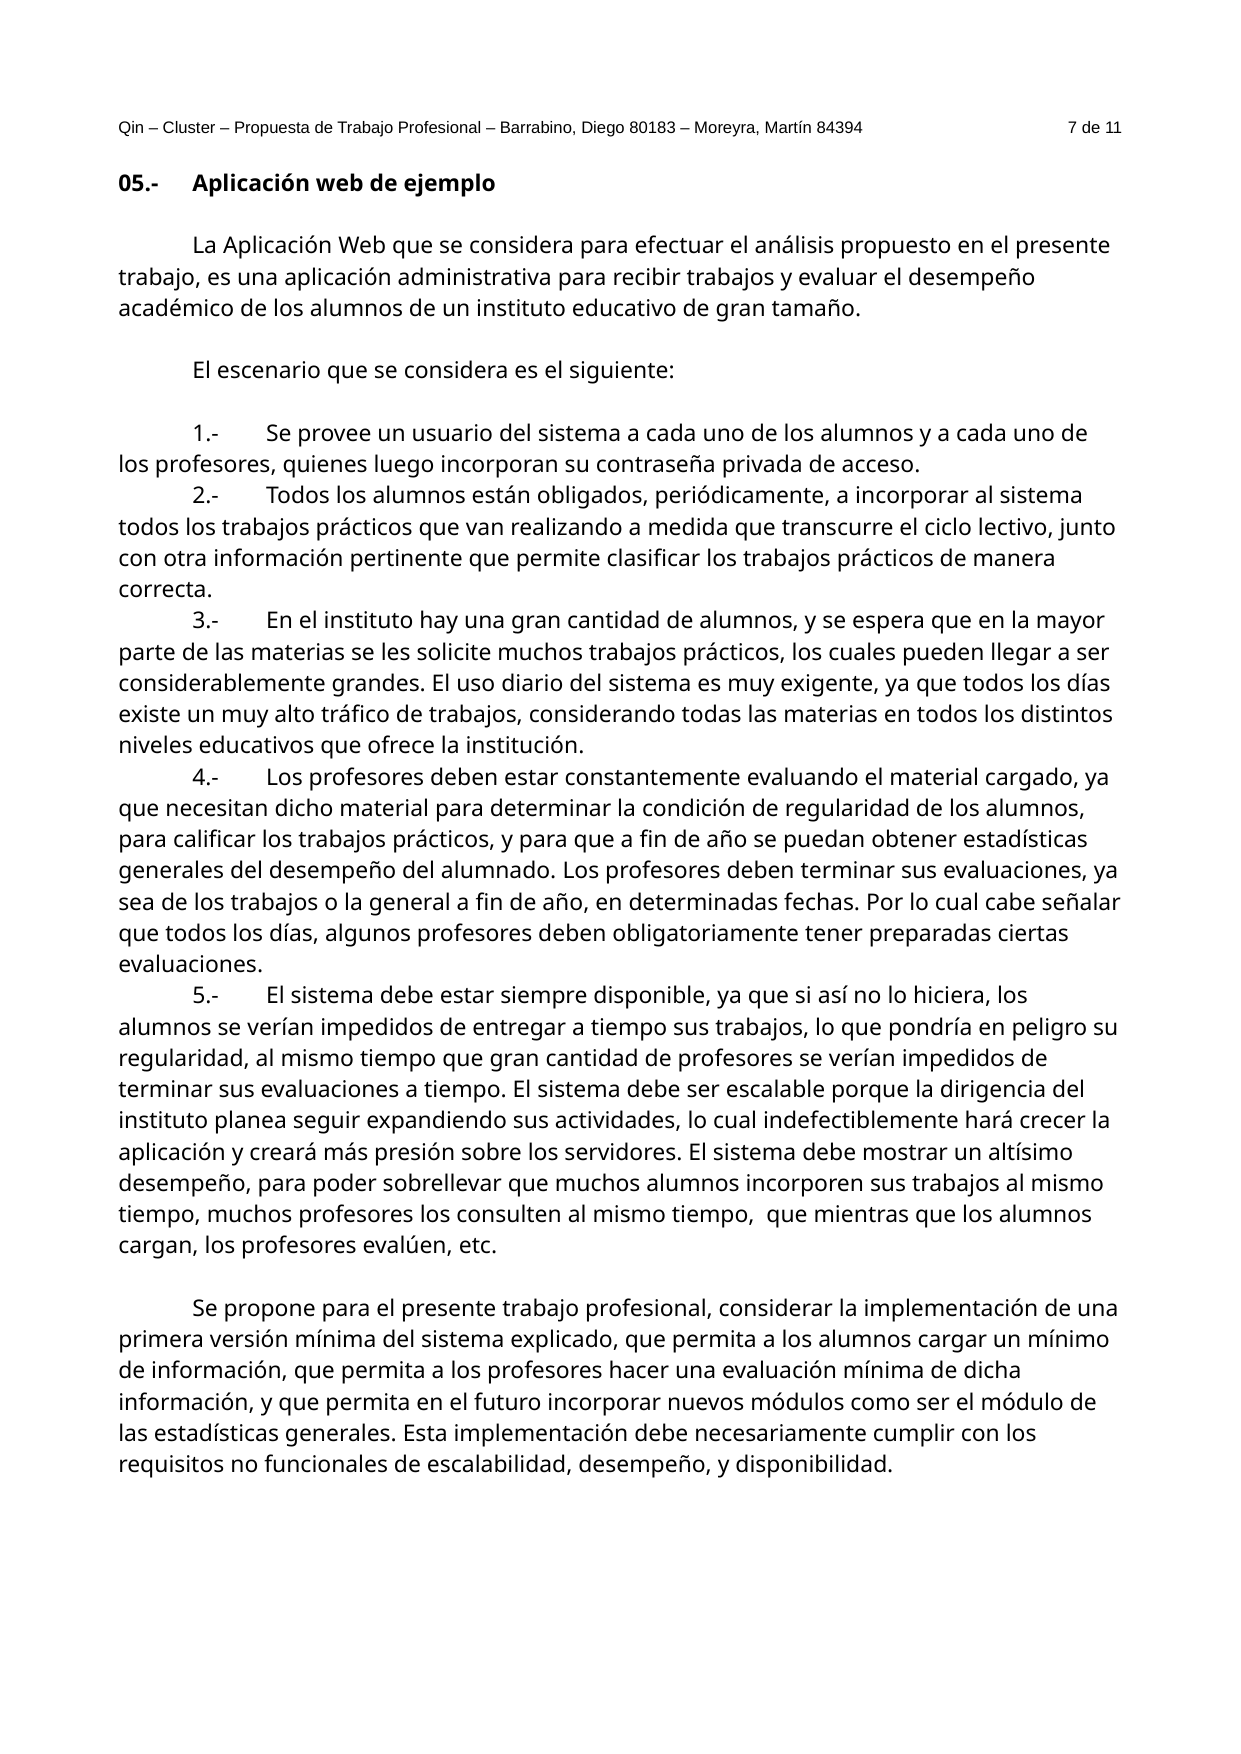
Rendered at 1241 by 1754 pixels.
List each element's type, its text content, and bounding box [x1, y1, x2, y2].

text 2.- Todos los alumnos están obligados, periódicamente, a incorporar al sistema todos los trabajos prácticos que van realizando a medida que transcurre el ciclo lectivo, junto con otra información pertinente que permite clasificar los trabajos prácticos de manera correcta. [118, 479, 1122, 604]
text 4.- Los profesores deben estar constantemente evaluando el material cargado, ya que necesitan dicho material para determinar la condición de regularidad de los alumnos, para calificar los trabajos prácticos, y para que a fin de año se puedan obtener estadísticas generales del desempeño del alumnado. Los profesores deben terminar sus evaluaciones, ya sea de los trabajos o la general a fin de año, en determinadas fechas. Por lo cual cabe señalar que todos los días, algunos profesores deben obligatoriamente tener preparadas ciertas evaluaciones. [118, 761, 1122, 979]
text La Aplicación Web que se considera para efectuar el análisis propuesto en el presente trabajo, es una aplicación administrativa para recibir trabajos y evaluar el desempeño académico de los alumnos de un instituto educativo de gran tamaño. [118, 229, 1122, 323]
text 05.- Aplicación web de ejemplo [118, 167, 1122, 198]
text El escenario que se considera es el siguiente: [118, 354, 1122, 386]
text 5.- El sistema debe estar siempre disponible, ya que si así no lo hiciera, los alumnos se verían impedidos de entregar a tiempo sus trabajos, lo que pondría en peligro su regularidad, al mismo tiempo que gran cantidad de profesores se verían impedidos de terminar sus evaluaciones a tiempo. El sistema debe ser escalable porque la dirigencia del instituto planea seguir expandiendo sus actividades, lo cual indefectiblemente hará crecer la aplicación y creará más presión sobre los servidores. El sistema debe mostrar un altísimo desempeño, para poder sobrellevar que muchos alumnos incorporen sus trabajos al mismo tiempo, muchos profesores los consulten al mismo tiempo, que mientras que los alumnos cargan, los profesores evalúen, etc. [118, 979, 1122, 1261]
text 3.- En el instituto hay una gran cantidad de alumnos, y se espera que en la mayor parte de las materias se les solicite muchos trabajos prácticos, los cuales pueden llegar a ser considerablemente grandes. El uso diario del sistema es muy exigente, ya que todos los días existe un muy alto tráfico de trabajos, considerando todas las materias en todos los distintos niveles educativos que ofrece la institución. [118, 604, 1122, 761]
text 1.- Se provee un usuario del sistema a cada uno de los alumnos y a cada uno de los profesores, quienes luego incorporan su contraseña privada de acceso. [118, 417, 1122, 479]
text Se propone para el presente trabajo profesional, considerar la implementación de una primera versión mínima del sistema explicado, que permita a los alumnos cargar un mínimo de información, que permita a los profesores hacer una evaluación mínima de dicha información, y que permita en el futuro incorporar nuevos módulos como ser el módulo de las estadísticas generales. Esta implementación debe necesariamente cumplir con los requisitos no funcionales de escalabilidad, desempeño, y disponibilidad. [118, 1292, 1122, 1479]
